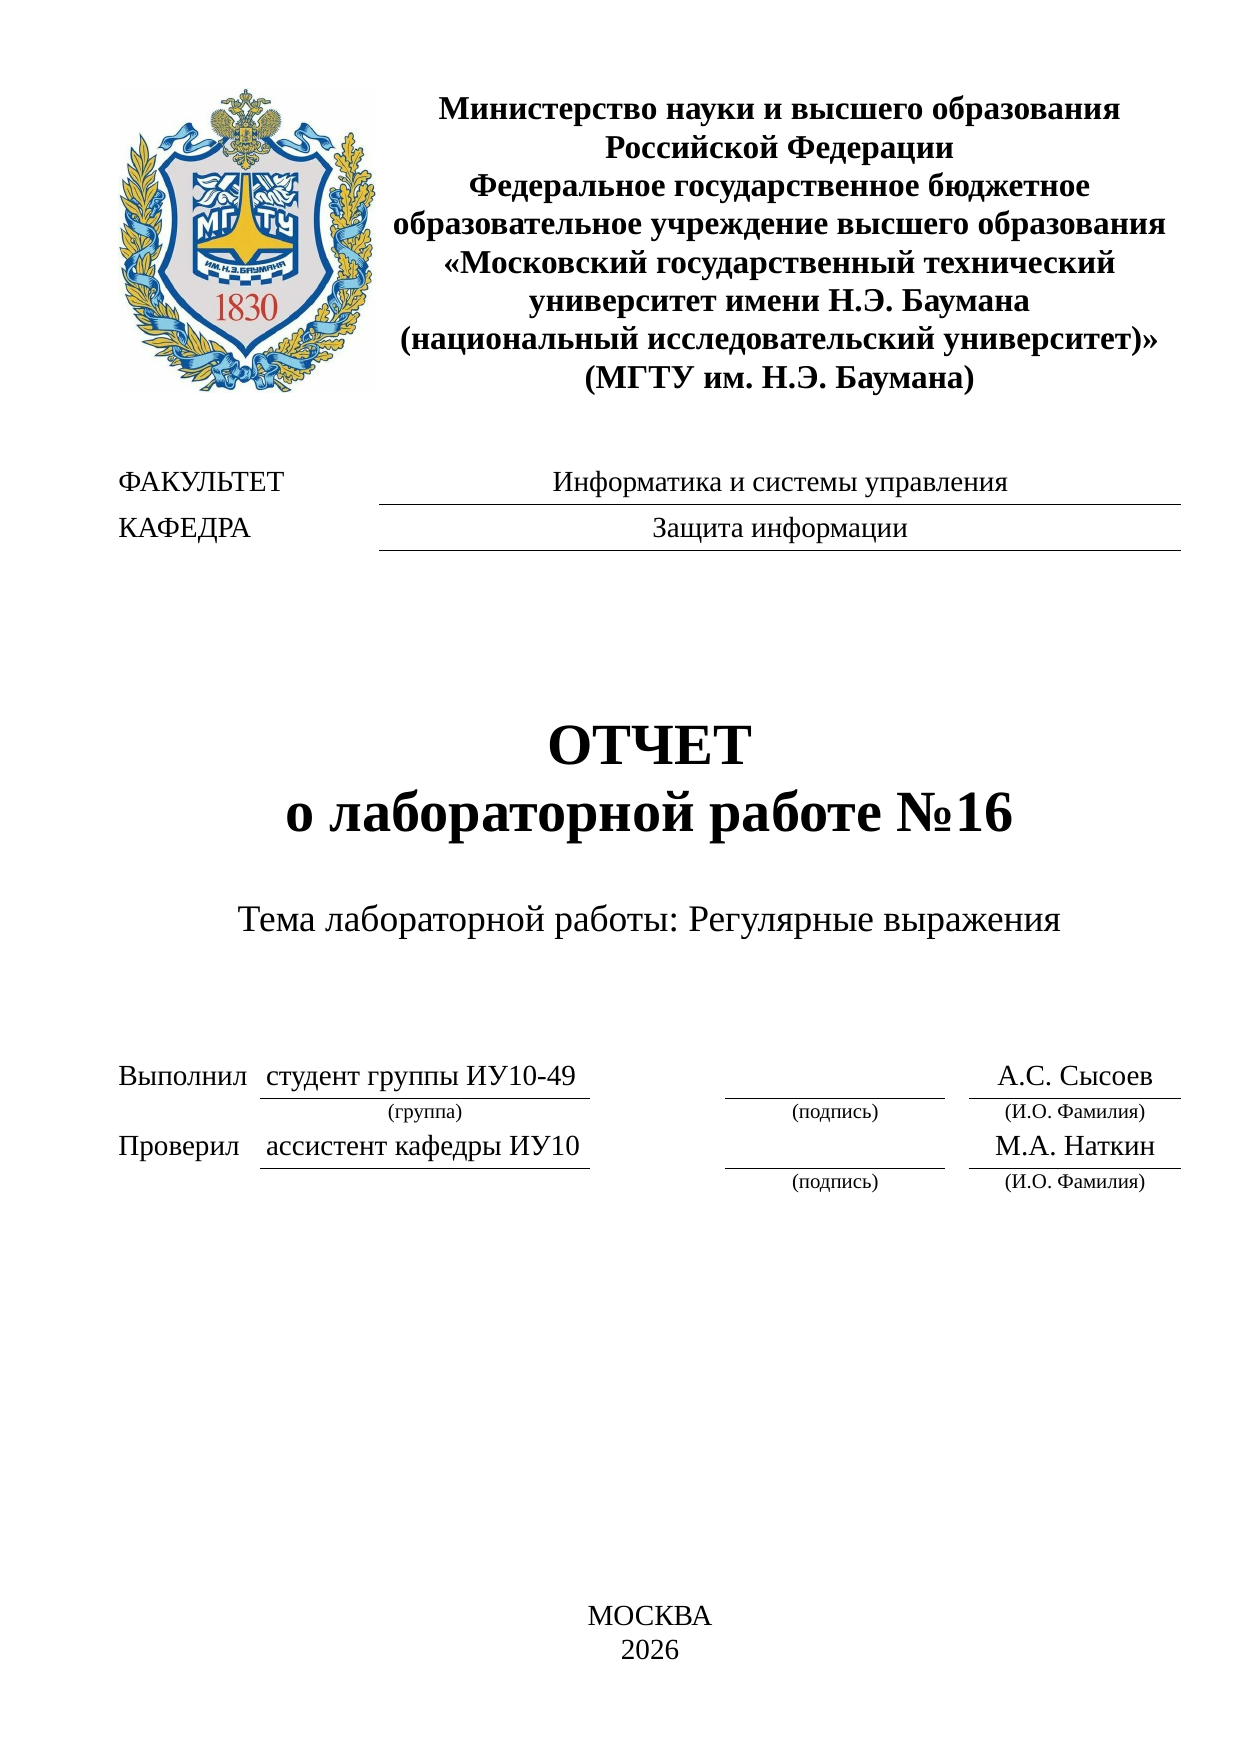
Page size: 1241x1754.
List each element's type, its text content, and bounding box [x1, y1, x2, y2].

table_cell КАФЕДРА [118, 504, 379, 550]
table_header А.С. Сысоев [969, 1053, 1181, 1098]
table_header Выполнил [118, 1053, 260, 1098]
table_cell М.А. Наткин [969, 1123, 1181, 1168]
table_cell [725, 1123, 945, 1168]
table_header [945, 1053, 969, 1098]
table_cell [945, 1123, 969, 1168]
table_cell [260, 1169, 589, 1193]
table_cell [945, 1168, 969, 1193]
table_cell [118, 1098, 260, 1123]
title ОТЧЕТ о лабораторной работе №16 [118, 710, 1181, 844]
table_header студент группы ИУ10-49 [260, 1053, 589, 1098]
table_cell (группа) [260, 1099, 589, 1123]
table_cell (И.О. Фамилия) [969, 1099, 1181, 1123]
table_cell (И.О. Фамилия) [969, 1169, 1181, 1193]
table_header [590, 1053, 725, 1098]
table_cell [590, 1098, 725, 1123]
table_header ФАКУЛЬТЕТ [118, 459, 379, 504]
table_cell [590, 1168, 725, 1193]
table_header [725, 1053, 945, 1098]
table_header Информатика и системы управления [379, 459, 1181, 504]
table_cell (подпись) [725, 1099, 945, 1123]
table_cell [945, 1098, 969, 1123]
subtitle Тема лабораторной работы: Регулярные выражения [118, 896, 1181, 939]
picture [118, 88, 376, 393]
table_cell (подпись) [725, 1169, 945, 1193]
table_cell ассистент кафедры ИУ10 [260, 1123, 589, 1168]
table_cell [590, 1123, 725, 1168]
table_cell Проверил [118, 1123, 260, 1168]
table_cell Защита информации [379, 505, 1181, 550]
table_cell [118, 1168, 260, 1193]
